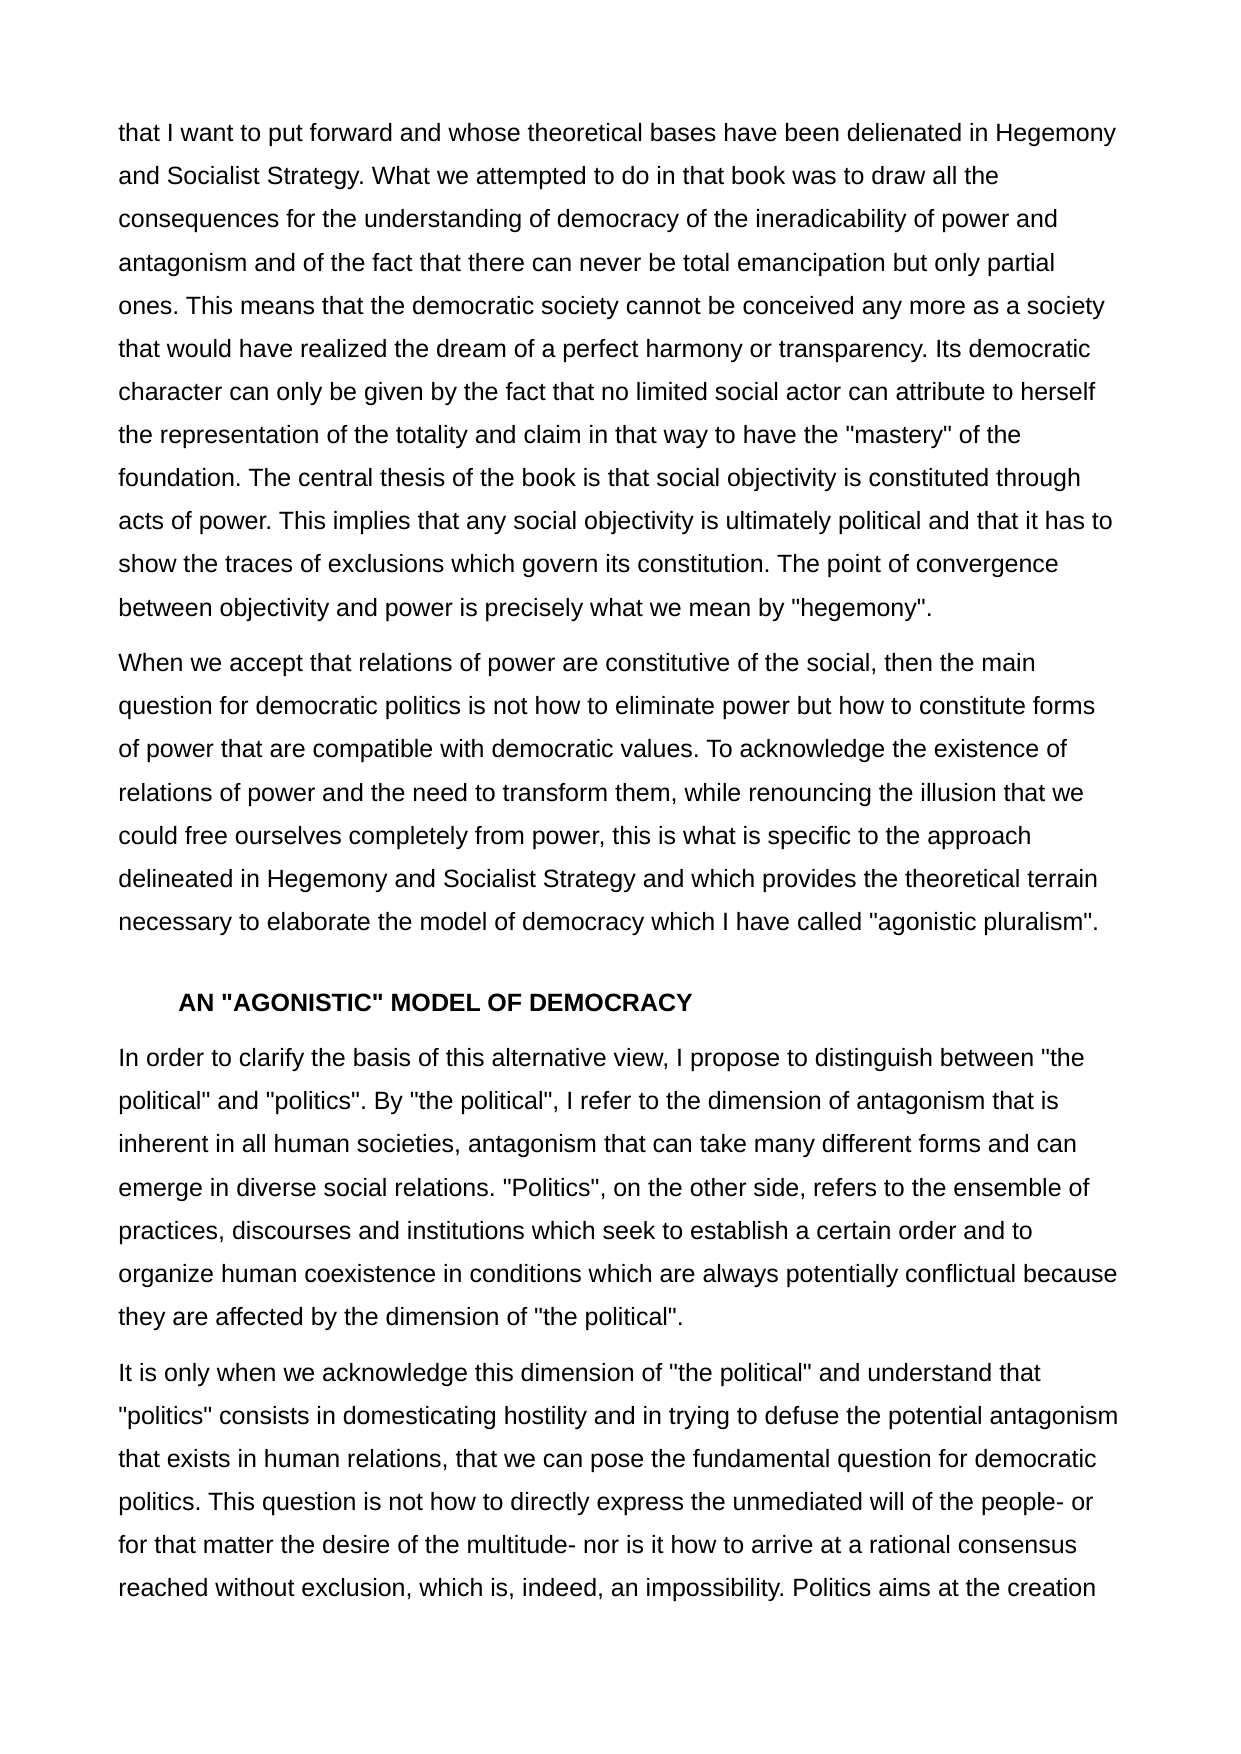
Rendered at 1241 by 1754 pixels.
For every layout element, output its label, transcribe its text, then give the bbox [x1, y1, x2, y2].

text When we accept that relations of power are constitutive of the social, then the main question for democratic politics is not how to eliminate power but how to constitute forms of power that are compatible with democratic values. To acknowledge the existence of relations of power and the need to transform them, while renouncing the illusion that we could free ourselves completely from power, this is what is specific to the approach delineated in Hegemony and Socialist Strategy and which provides the theoretical terrain necessary to elaborate the model of democracy which I have called "agonistic pluralism". [118, 648, 1122, 936]
text In order to clarify the basis of this alternative view, I propose to distinguish between "the political" and "politics". By "the political", I refer to the dimension of antagonism that is inherent in all human societies, antagonism that can take many different forms and can emerge in diverse social relations. "Politics", on the other side, refers to the ensemble of practices, discourses and institutions which seek to establish a certain order and to organize human coexistence in conditions which are always potentially conflictual because they are affected by the dimension of "the political". [118, 1043, 1122, 1331]
text It is only when we acknowledge this dimension of "the political" and understand that "politics" consists in domesticating hostility and in trying to defuse the potential antagonism that exists in human relations, that we can pose the fundamental question for democratic politics. This question is not how to directly express the unmediated will of the people- or for that matter the desire of the multitude- nor is it how to arrive at a rational consensus reached without exclusion, which is, indeed, an impossibility. Politics aims at the creation [118, 1357, 1122, 1602]
text that I want to put forward and whose theoretical bases have been delienated in Hegemony and Socialist Strategy. What we attempted to do in that book was to draw all the consequences for the understanding of democracy of the ineradicability of power and antagonism and of the fact that there can never be total emancipation but only partial ones. This means that the democratic society cannot be conceived any more as a society that would have realized the dream of a perfect harmony or transparency. Its democratic character can only be given by the fact that no limited social actor can attribute to herself the representation of the totality and claim in that way to have the "mastery" of the foundation. The central thesis of the book is that social objectivity is constituted through acts of power. This implies that any social objectivity is ultimately political and that it has to show the traces of exclusions which govern its constitution. The point of convergence between objectivity and power is precisely what we mean by "hegemony". [118, 118, 1122, 621]
subtitle AN "AGONISTIC" MODEL OF DEMOCRACY [118, 987, 1122, 1016]
